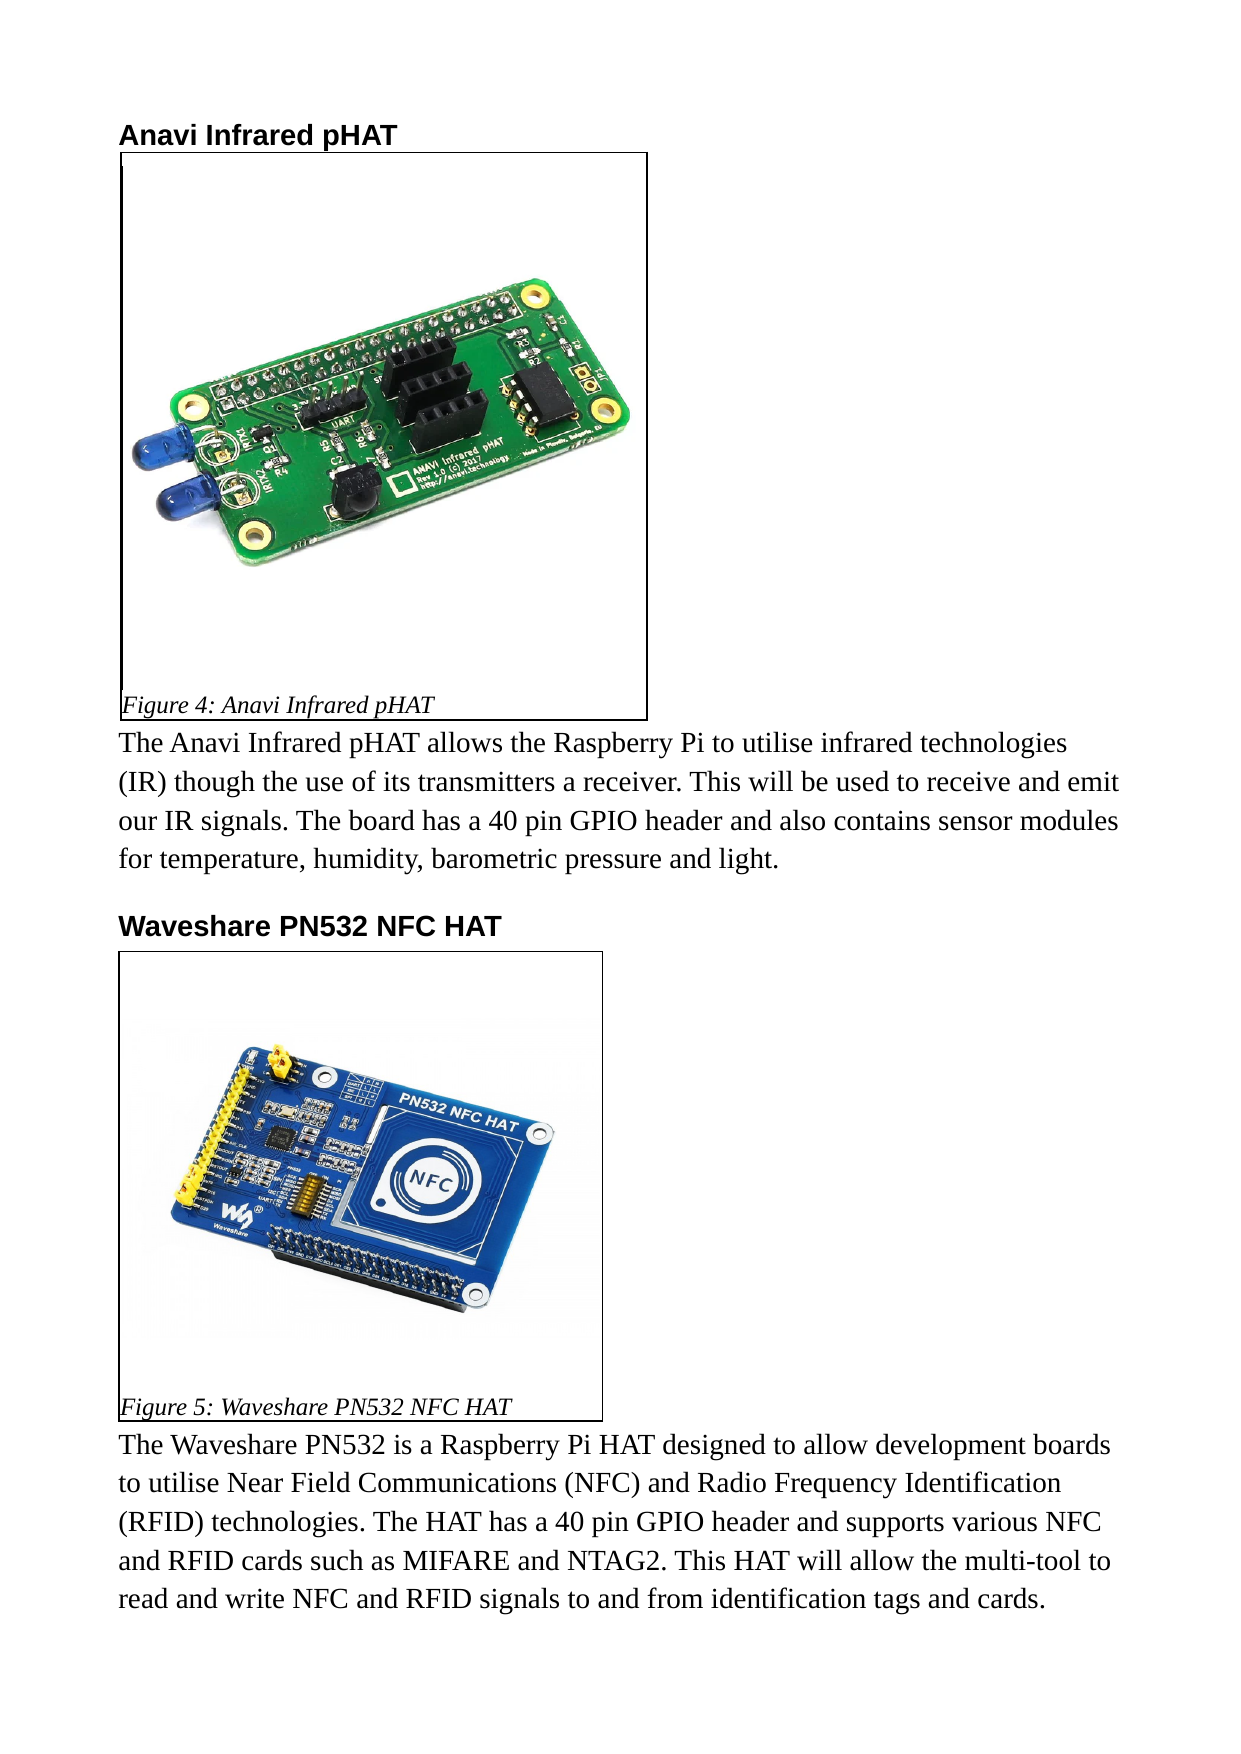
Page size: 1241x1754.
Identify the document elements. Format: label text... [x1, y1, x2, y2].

text The Anavi Infrared pHAT allows the Raspberry Pi to utilise infrared technologies (IR) though the use of its transmitters a receiver. This will be used to receive and emit our IR signals. The board has a 40 pin GPIO header and also contains sensor modules for temperature, humidity, barometric pressure and light. [118, 152, 1122, 875]
text Figure 5: Waveshare PN532 NFC HAT [120, 965, 602, 1420]
text Figure 4: Anavi Infrared pHAT [122, 166, 646, 719]
subtitle Waveshare PN532 NFC HAT [118, 909, 1122, 942]
text The Waveshare PN532 is a Raspberry Pi HAT designed to allow development boards to utilise Near Field Communications (NFC) and Radio Frequency Identification (RFID) technologies. The HAT has a 40 pin GPIO header and supports various NFC and RFID cards such as MIFARE and NTAG2. This HAT will allow the multi-tool to read and write NFC and RFID signals to and from identification tags and cards. [118, 942, 1122, 1615]
picture [124, 168, 644, 688]
subtitle Anavi Infrared pHAT [118, 118, 1122, 152]
picture [122, 965, 600, 1392]
